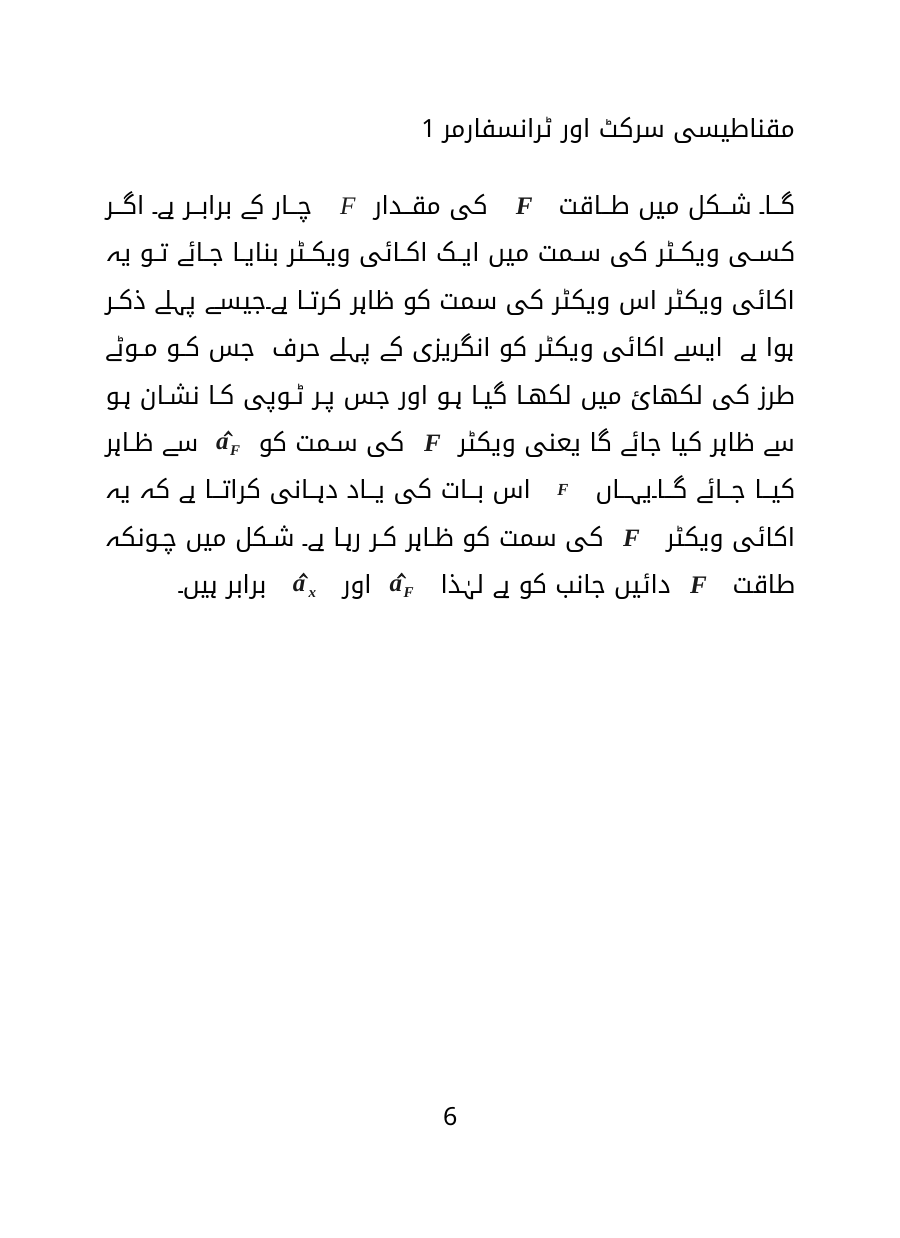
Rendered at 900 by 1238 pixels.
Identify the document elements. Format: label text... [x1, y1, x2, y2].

text وہ متغیرہ جن کی صرف مقدار ہو انہیں سکیلر کہتے ہیں اور وہ متغیرہ جن کی مقدار اور سمت دونوں ہوں، انہیں ویکٹر کہتے ہیں۔ اس کتاب میں سکیلر متغیرہ کو سادہ طرز کی لکھائی میں انگریزی یا لاتینی زبان کے چھوٹے حروف یعنی یا بڑے حروف یعنی سے ظاہر کیا جائے گا، مثلاً برقی بہاو کو یاسے ظاہر کیا جاتا ہے۔ اس کے برعکس ویکٹر متغیرہ کو انگریزی یا لاتینی زبان کے چھوٹے یا بڑے حروف، جن کو موٹے طرز کی لکھائی میں لکھا گیا ہو، سے ظاہر کیا جائے گا، مثلاً طاقت کو سے ظاہر کیا جائے گا۔یہاں شکل 1.1 سے رجوع کرنا بہتر ہے۔ ایک ایسا ویکٹر جس کی مقدار ایک ہو، کو اکائی ویکٹر کہتے ہیں۔ اس کتاب میں اکائی ویکٹر کو انگریزی کے پہلے حرف جس کو موٹے طرز کی لکھائ میں لکھا گیا ہو اور جس پر ٹوپی کا نشان ہو سے ظاہر کیا جائے گا، مثلاً اکائی ویکٹرخلاء کی تین سمتوں کو ظاہر کرتے ہیں۔ یہاں اکائی ویکٹرمیں اس بات کی یاد دہانی کراتا ہے کہ یہ ویکٹر خلاء کی سمت کو ظاہر کرتا ہے۔ اگر کسی ویکٹر کی مقدار اور اس کی سمت کو علیحدہ علیحدہ لکھنا ہو تو اس کے مقدار کو ظاہر کرنے کے لئے سادی طرز کی لکھائ میں وہی حرف استعمال کیا جائے گا جو اس ویکٹر کو ظاہر کرنے کے لئے استعمال کیا گیا ہو۔ یعنی ویکٹرکی مقدار کوسے ظاہر کیا جائے گا۔ شکل میں طاقت کی مقدار چار کے برابر ہے۔ اگر کسی ویکٹر کی سمت میں ایک اکائی ویکٹر بنایا جائے تو یہ اکائی ویکٹر اس ویکٹر کی سمت کو ظاہر کرتا ہے۔جیسے پہلے ذکر ہوا ہے ایسے اکائی ویکٹر کو انگریزی کے پہلے حرف جس کو موٹے طرز کی لکھائ میں لکھا گیا ہو اور جس پر ٹوپی کا نشان ہو سے ظاہر کیا جائے گا یعنی ویکٹرکی سمت کوسے ظاہر کیا جائے گا۔یہاں اس بات کی یاد دہانی کراتا ہے کہ یہ اکائی ویکٹر کی سمت کو ظاہر کر رہا ہے۔ شکل میں چونکہ طاقت دائیں جانب کو ہے لہٰذا اور برابر ہیں۔ [105, 182, 795, 609]
